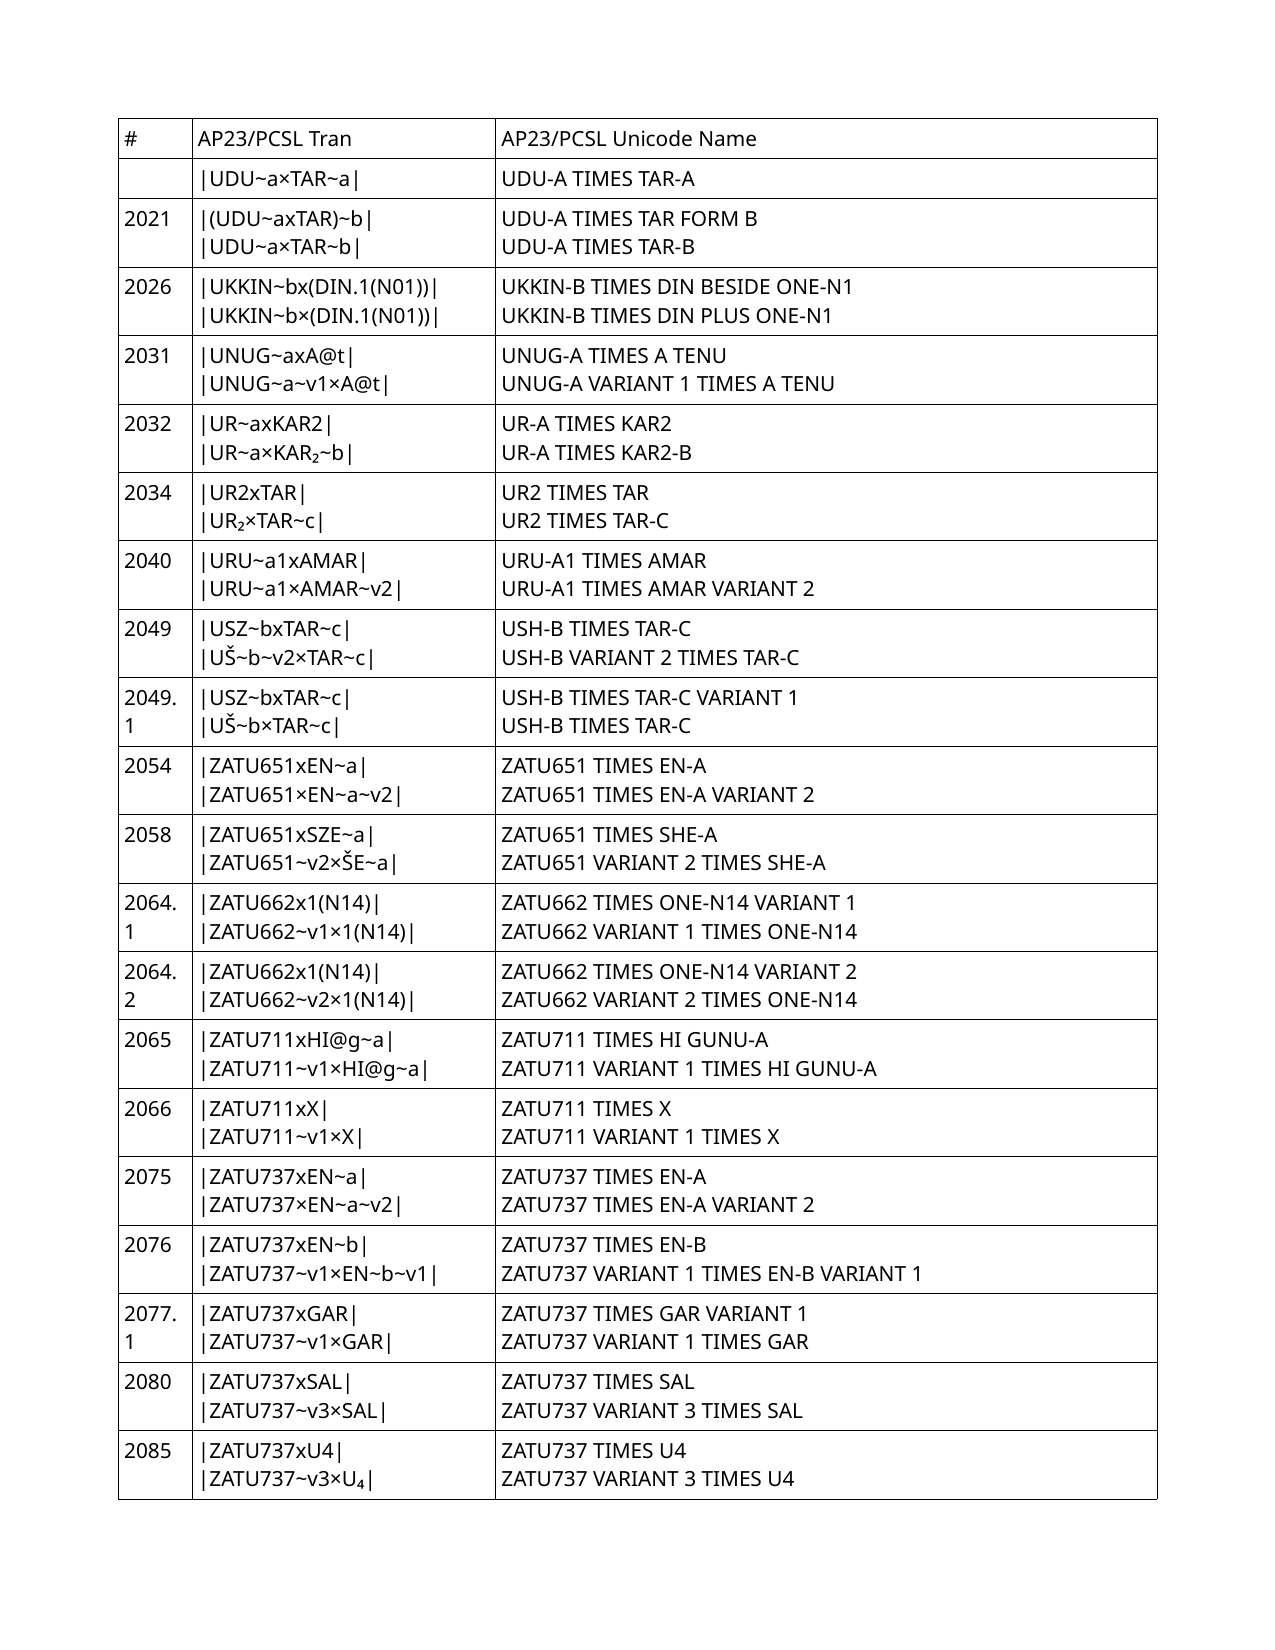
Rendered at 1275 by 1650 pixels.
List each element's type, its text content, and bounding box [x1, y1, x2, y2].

table_cell 2064.1 [119, 884, 192, 951]
table_cell ZATU651 TIMES EN-A ZATU651 TIMES EN-A VARIANT 2 [496, 747, 1157, 814]
table_cell 2066 [119, 1089, 192, 1156]
table_header AP23/PCSL Unicode Name [496, 119, 1157, 158]
table_cell |(UDU~axTAR)~b| |UDU~a×TAR~b| [193, 199, 495, 267]
table_cell 2075 [119, 1157, 192, 1225]
table_cell |UDU~a×TAR~a| [193, 159, 495, 198]
table_cell 2058 [119, 815, 192, 882]
table_cell 2049 [119, 610, 192, 677]
table_cell |ZATU737xGAR| |ZATU737~v1×GAR| [193, 1294, 495, 1362]
table_cell 2031 [119, 336, 192, 403]
table_cell ZATU662 TIMES ONE-N14 VARIANT 2 ZATU662 VARIANT 2 TIMES ONE-N14 [496, 952, 1157, 1019]
table_cell UKKIN-B TIMES DIN BESIDE ONE-N1 UKKIN-B TIMES DIN PLUS ONE-N1 [496, 268, 1157, 335]
table_cell ZATU737 TIMES SAL ZATU737 VARIANT 3 TIMES SAL [496, 1363, 1157, 1430]
table_cell |ZATU662x1(N14)| |ZATU662~v1×1(N14)| [193, 884, 495, 951]
table_cell ZATU737 TIMES GAR VARIANT 1 ZATU737 VARIANT 1 TIMES GAR [496, 1294, 1157, 1362]
table_cell 2065 [119, 1020, 192, 1088]
table_cell ZATU737 TIMES EN-A ZATU737 TIMES EN-A VARIANT 2 [496, 1157, 1157, 1225]
table_cell USH-B TIMES TAR-C USH-B VARIANT 2 TIMES TAR-C [496, 610, 1157, 677]
table_cell |USZ~bxTAR~c| |UŠ~b×TAR~c| [193, 678, 495, 746]
table_cell |UNUG~axA@t| |UNUG~a~v1×A@t| [193, 336, 495, 403]
table_cell 2077.1 [119, 1294, 192, 1362]
table_cell [119, 159, 192, 198]
table_cell 2032 [119, 405, 192, 472]
table_cell ZATU737 TIMES EN-B ZATU737 VARIANT 1 TIMES EN-B VARIANT 1 [496, 1226, 1157, 1293]
table_cell |UKKIN~bx(DIN.1(N01))| |UKKIN~b×(DIN.1(N01))| [193, 268, 495, 335]
table_cell |ZATU662x1(N14)| |ZATU662~v2×1(N14)| [193, 952, 495, 1019]
table_cell |UR~axKAR2| |UR~a×KAR₂~b| [193, 405, 495, 472]
table_cell |UR2xTAR| |UR₂×TAR~c| [193, 473, 495, 540]
table_cell ZATU737 TIMES U4 ZATU737 VARIANT 3 TIMES U4 [496, 1431, 1157, 1498]
table_cell |USZ~bxTAR~c| |UŠ~b~v2×TAR~c| [193, 610, 495, 677]
table_header # [119, 119, 192, 158]
table_cell |ZATU737xSAL| |ZATU737~v3×SAL| [193, 1363, 495, 1430]
table_cell ZATU711 TIMES HI GUNU-A ZATU711 VARIANT 1 TIMES HI GUNU-A [496, 1020, 1157, 1088]
table_cell |ZATU737xEN~b| |ZATU737~v1×EN~b~v1| [193, 1226, 495, 1293]
table_cell ZATU711 TIMES X ZATU711 VARIANT 1 TIMES X [496, 1089, 1157, 1156]
table_cell UDU-A TIMES TAR FORM B UDU-A TIMES TAR-B [496, 199, 1157, 267]
table_cell UNUG-A TIMES A TENU UNUG-A VARIANT 1 TIMES A TENU [496, 336, 1157, 403]
table_cell |ZATU651xEN~a| |ZATU651×EN~a~v2| [193, 747, 495, 814]
table_cell 2034 [119, 473, 192, 540]
table_cell URU-A1 TIMES AMAR URU-A1 TIMES AMAR VARIANT 2 [496, 541, 1157, 609]
table_cell |URU~a1xAMAR| |URU~a1×AMAR~v2| [193, 541, 495, 609]
table_cell ZATU662 TIMES ONE-N14 VARIANT 1 ZATU662 VARIANT 1 TIMES ONE-N14 [496, 884, 1157, 951]
table_cell 2021 [119, 199, 192, 267]
table_cell UDU-A TIMES TAR-A [496, 159, 1157, 198]
table_cell 2080 [119, 1363, 192, 1430]
table_cell 2026 [119, 268, 192, 335]
table_cell 2040 [119, 541, 192, 609]
table_cell USH-B TIMES TAR-C VARIANT 1 USH-B TIMES TAR-C [496, 678, 1157, 746]
table_cell |ZATU711xHI@g~a| |ZATU711~v1×HI@g~a| [193, 1020, 495, 1088]
table_cell 2064.2 [119, 952, 192, 1019]
table_cell |ZATU737xU4| |ZATU737~v3×U₄| [193, 1431, 495, 1498]
table_cell UR-A TIMES KAR2 UR-A TIMES KAR2-B [496, 405, 1157, 472]
table_cell 2085 [119, 1431, 192, 1498]
table_cell 2054 [119, 747, 192, 814]
table_cell 2049.1 [119, 678, 192, 746]
table_cell ZATU651 TIMES SHE-A ZATU651 VARIANT 2 TIMES SHE-A [496, 815, 1157, 882]
table_cell |ZATU651xSZE~a| |ZATU651~v2×ŠE~a| [193, 815, 495, 882]
table_cell |ZATU711xX| |ZATU711~v1×X| [193, 1089, 495, 1156]
table_cell |ZATU737xEN~a| |ZATU737×EN~a~v2| [193, 1157, 495, 1225]
table_header AP23/PCSL Tran [193, 119, 495, 158]
table_cell 2076 [119, 1226, 192, 1293]
table_cell UR2 TIMES TAR UR2 TIMES TAR-C [496, 473, 1157, 540]
